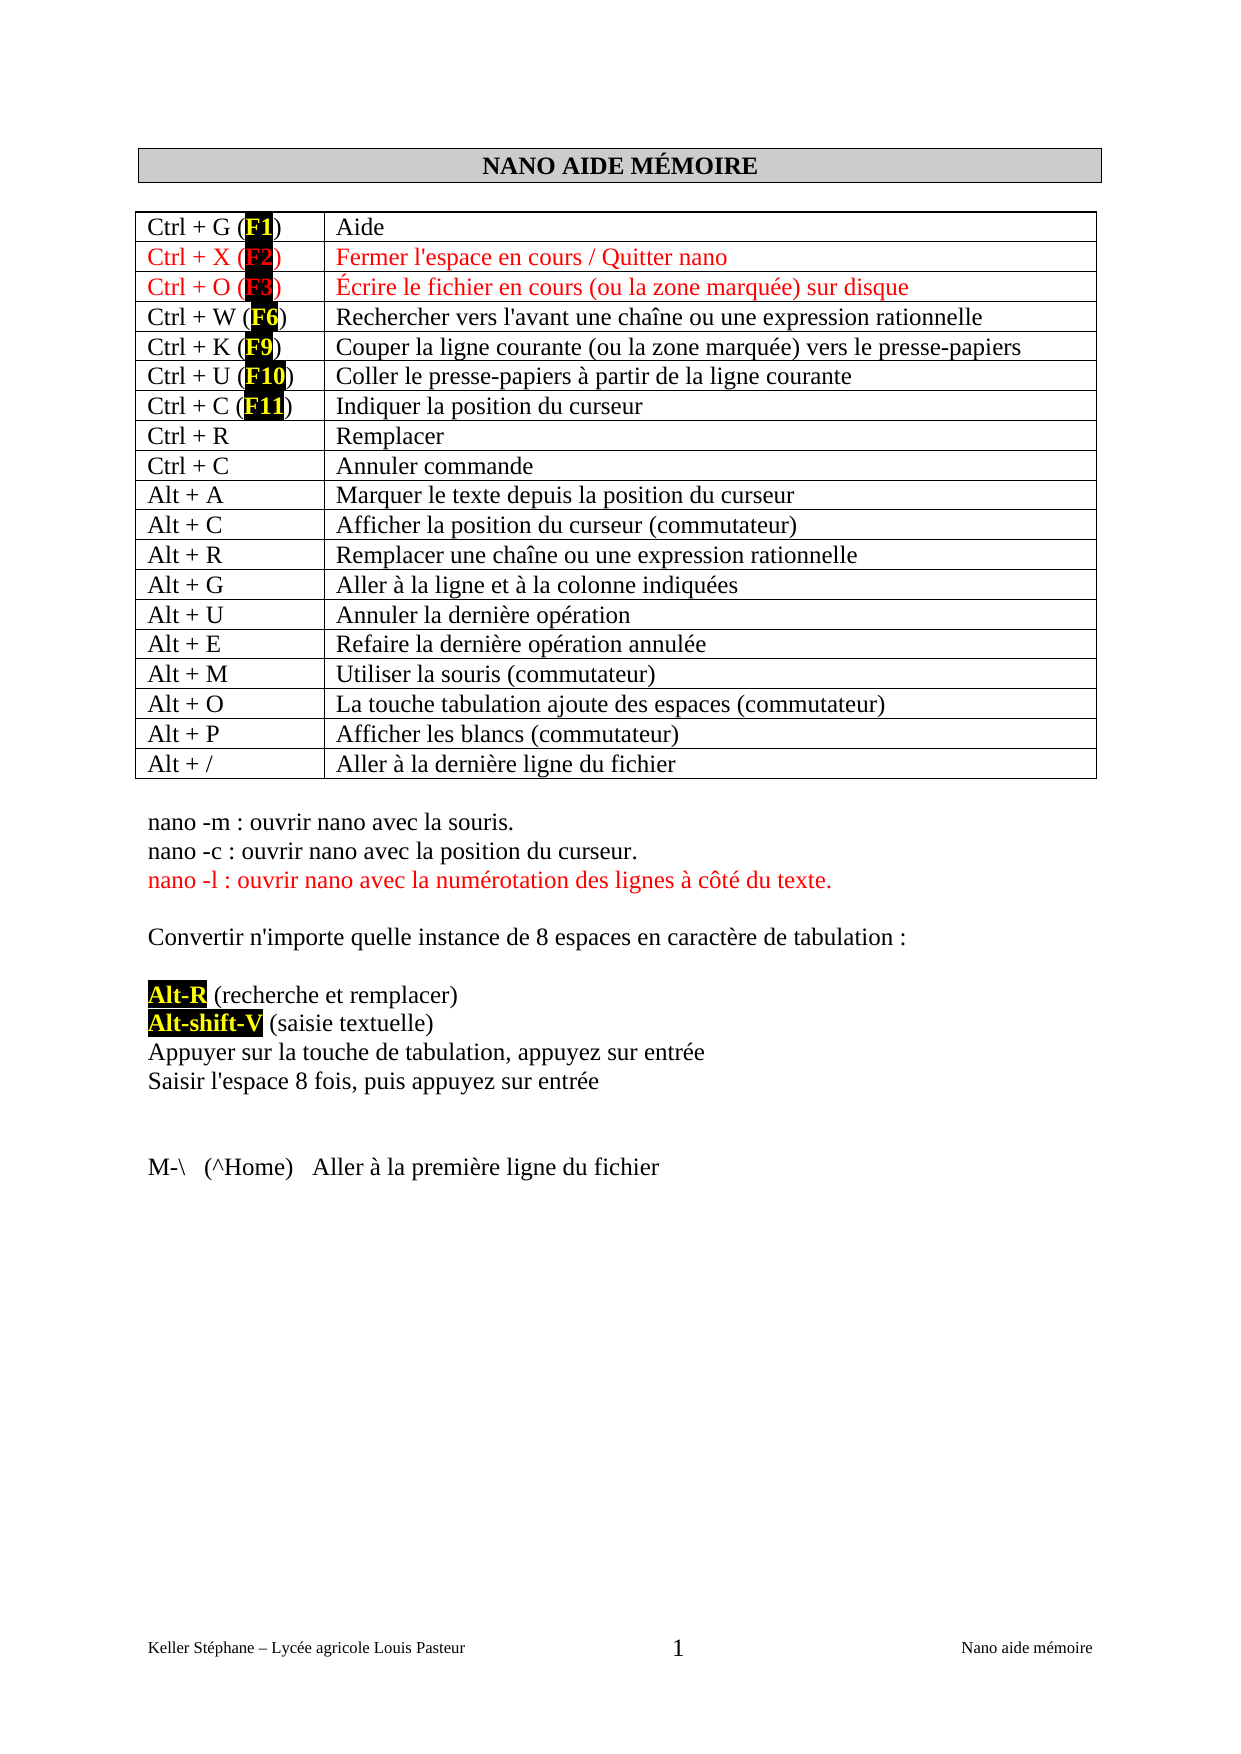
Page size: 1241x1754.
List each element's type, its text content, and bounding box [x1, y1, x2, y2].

table_cell Ctrl + C (F11) [136, 391, 324, 420]
text NANO Aide mémoire [139, 149, 1101, 182]
text nano -c : ouvrir nano avec la position du curseur. [148, 836, 1093, 865]
table_cell Couper la ligne courante (ou la zone marquée) vers le presse-papiers [325, 332, 1096, 360]
text M-\ (^Home) Aller à la première ligne du fichier [148, 1152, 1093, 1181]
table_cell Alt + P [136, 719, 324, 748]
table_cell Écrire le fichier en cours (ou la zone marquée) sur disque [325, 272, 1096, 301]
table_cell Alt + M [136, 659, 324, 688]
table_cell Ctrl + X (F2) [136, 242, 324, 271]
table_cell Fermer l'espace en cours / Quitter nano [325, 242, 1096, 271]
table_cell Annuler la dernière opération [325, 600, 1096, 628]
text Saisir l'espace 8 fois, puis appuyez sur entrée [148, 1066, 1093, 1095]
text Convertir n'importe quelle instance de 8 espaces en caractère de tabulation : [148, 922, 1093, 951]
table_cell Remplacer une chaîne ou une expression rationnelle [325, 540, 1096, 569]
table_cell Alt + R [136, 540, 324, 569]
text nano -l : ouvrir nano avec la numérotation des lignes à côté du texte. [148, 865, 1093, 893]
table_cell La touche tabulation ajoute des espaces (commutateur) [325, 689, 1096, 718]
table_cell Alt + E [136, 630, 324, 658]
table_cell Indiquer la position du curseur [325, 391, 1096, 420]
table_cell Rechercher vers l'avant une chaîne ou une expression rationnelle [325, 302, 1096, 331]
text Alt-R (recherche et remplacer) [148, 980, 1093, 1008]
table_cell Refaire la dernière opération annulée [325, 630, 1096, 658]
table_cell Aller à la dernière ligne du fichier [325, 749, 1096, 777]
table_cell Marquer le texte depuis la position du curseur [325, 481, 1096, 509]
table_cell Alt + U [136, 600, 324, 628]
table_cell Remplacer [325, 421, 1096, 450]
table_cell Ctrl + U (F10) [136, 361, 324, 390]
table_header Aide [325, 213, 1096, 241]
table_cell Ctrl + R [136, 421, 324, 450]
table_cell Ctrl + K (F9) [136, 332, 324, 360]
table_cell Annuler commande [325, 451, 1096, 479]
table_cell Utiliser la souris (commutateur) [325, 659, 1096, 688]
table_cell Aller à la ligne et à la colonne indiquées [325, 570, 1096, 599]
text nano -m : ouvrir nano avec la souris. [148, 807, 1093, 836]
text Appuyer sur la touche de tabulation, appuyez sur entrée [148, 1037, 1093, 1066]
table_cell Ctrl + O (F3) [136, 272, 324, 301]
table_cell Alt + O [136, 689, 324, 718]
table_cell Alt + A [136, 481, 324, 509]
table_cell Alt + C [136, 510, 324, 539]
table_header Ctrl + G (F1) [136, 213, 324, 241]
table_cell Afficher la position du curseur (commutateur) [325, 510, 1096, 539]
text Alt-shift-V (saisie textuelle) [148, 1008, 1093, 1037]
table_cell Ctrl + C [136, 451, 324, 479]
table_cell Afficher les blancs (commutateur) [325, 719, 1096, 748]
table_cell Coller le presse-papiers à partir de la ligne courante [325, 361, 1096, 390]
table_cell Alt + G [136, 570, 324, 599]
table_cell Ctrl + W (F6) [136, 302, 324, 331]
table_cell Alt + / [136, 749, 324, 777]
